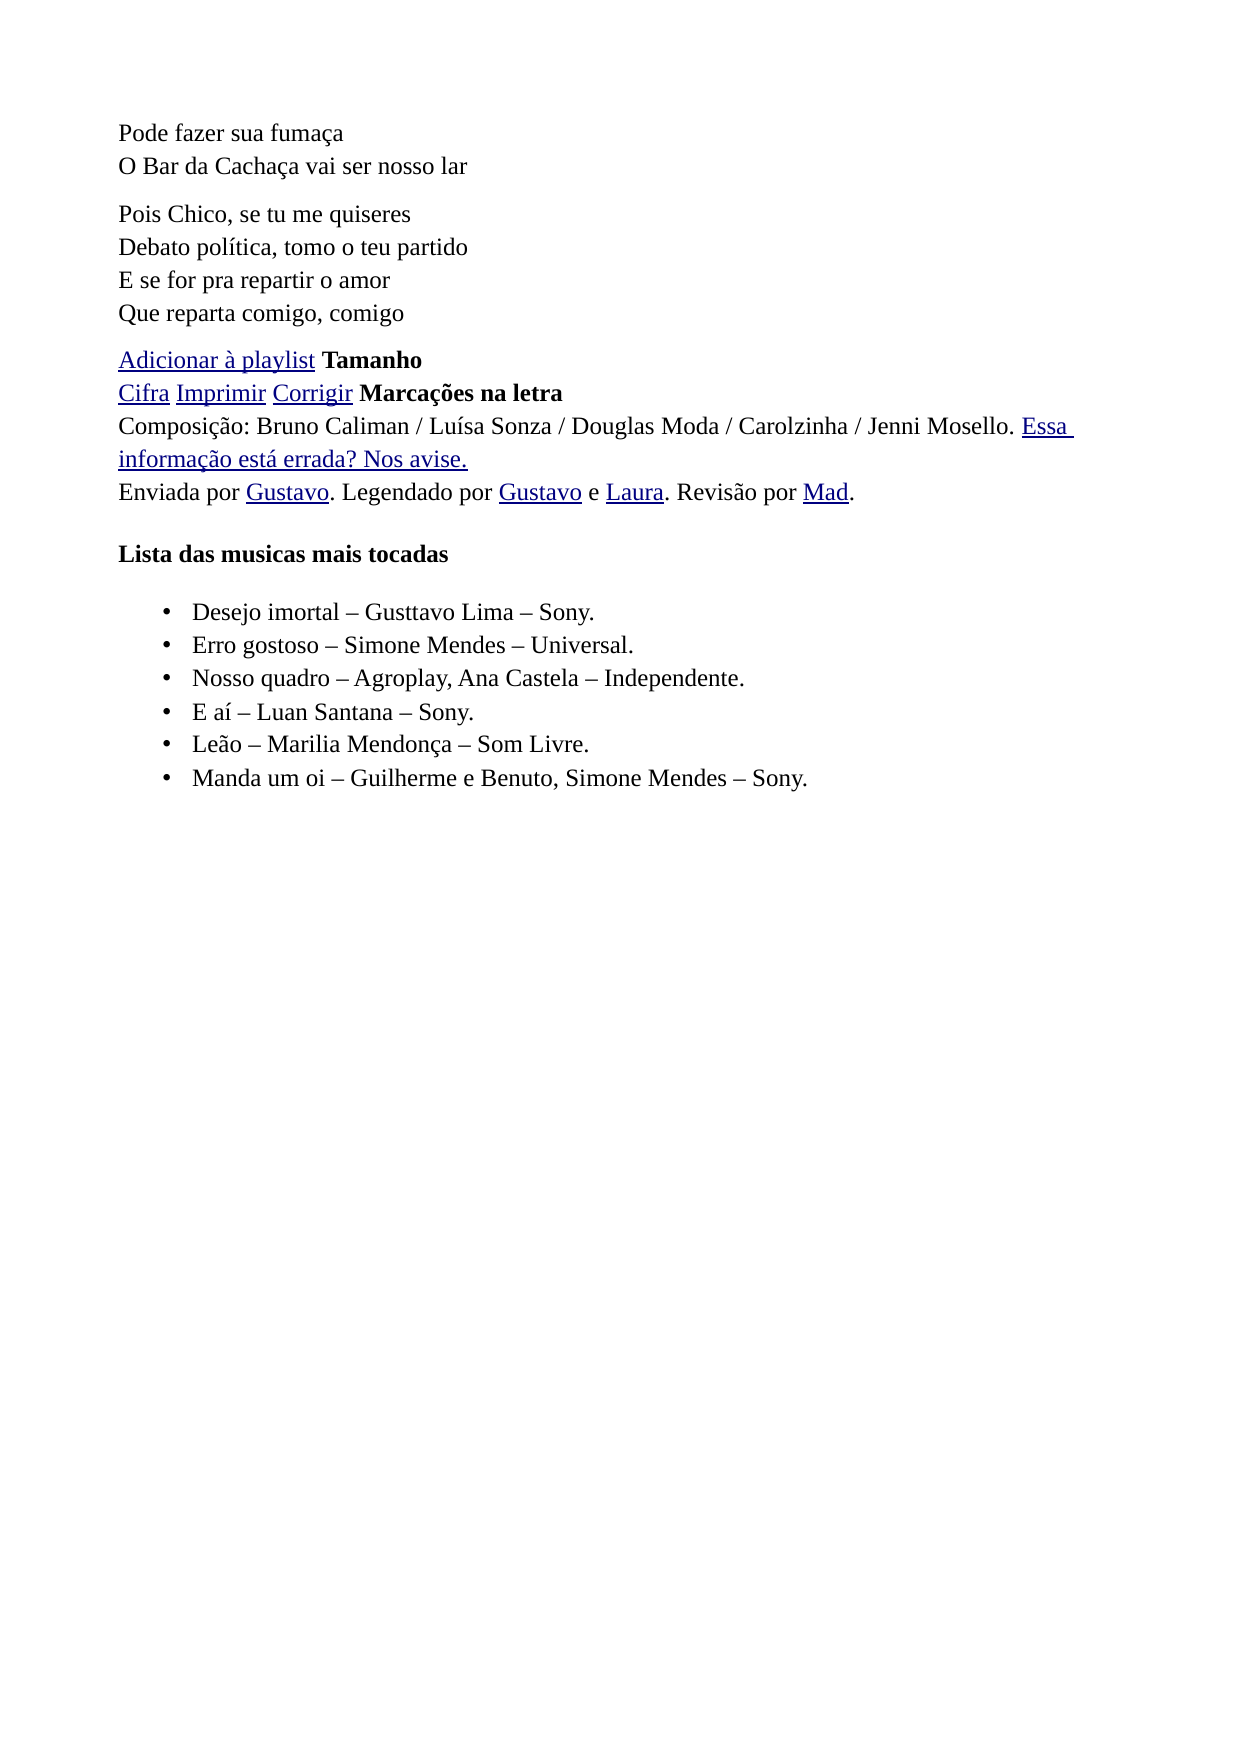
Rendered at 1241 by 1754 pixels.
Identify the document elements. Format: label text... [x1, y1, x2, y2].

list Erro gostoso – Simone Mendes – Universal. [162, 631, 1122, 659]
list Desejo imortal – Gusttavo Lima – Sony. [162, 597, 1122, 626]
text Pode fazer sua fumaça O Bar da Cachaça vai ser nosso lar [118, 118, 1122, 180]
text Lista das musicas mais tocadas [118, 539, 1122, 568]
list Leão – Marilia Mendonça – Som Livre. [162, 729, 1122, 758]
text Composição: Bruno Caliman / Luísa Sonza / Douglas Moda / Carolzinha / Jenni Mosello. Essa informação está errada? Nos avise. [118, 411, 1122, 473]
list Nosso quadro – Agroplay, Ana Castela – Independente. [162, 663, 1122, 692]
text Adicionar à playlist Tamanho [118, 345, 1122, 374]
text Enviada por Gustavo. Legendado por Gustavo e Laura. Revisão por Mad. [118, 477, 1122, 506]
text Cifra Imprimir Corrigir Marcações na letra [118, 378, 1122, 407]
text Pois Chico, se tu me quiseres Debato política, tomo o teu partido E se for pra repartir o amor Que reparta comigo, comigo [118, 199, 1122, 327]
list E aí – Luan Santana – Sony. [162, 697, 1122, 725]
list Manda um oi – Guilherme e Benuto, Simone Mendes – Sony. [162, 763, 1122, 791]
